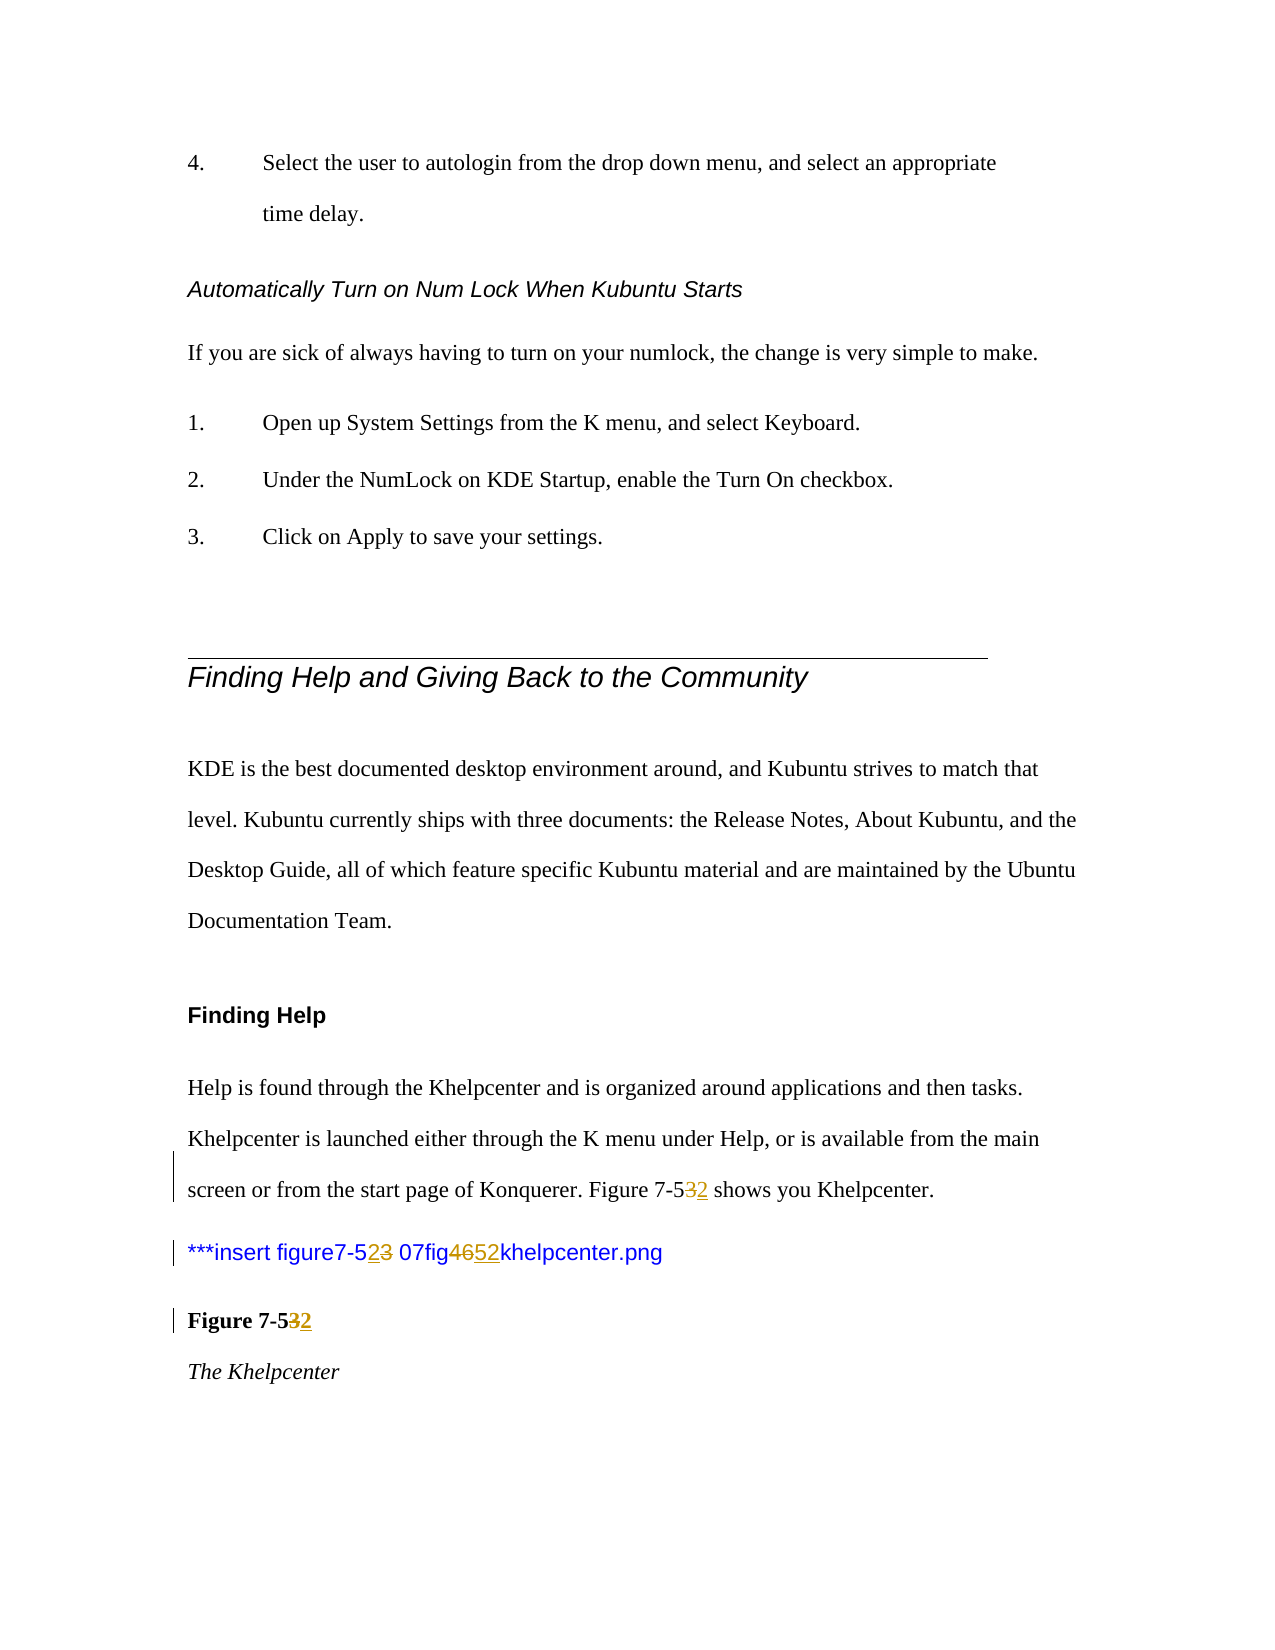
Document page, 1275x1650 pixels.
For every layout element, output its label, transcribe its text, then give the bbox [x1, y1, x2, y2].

text ***insert figure7-52 07fig52khelpcenter.png [187, 1240, 1087, 1266]
text 1. Open up System Settings from the K menu, and select Keyboard. [187, 410, 1012, 435]
text Figure 7-52 [187, 1308, 1087, 1333]
text Automatically Turn on Num Lock When Kubuntu Starts [187, 277, 1087, 302]
text Finding Help and Giving Back to the Community [187, 659, 988, 694]
text 3. Click on Apply to save your settings. [187, 524, 1012, 549]
text If you are sick of always having to turn on your numlock, the change is very simple to make. [187, 340, 1087, 366]
text KDE is the best documented desktop environment around, and Kubuntu strives to match that level. Kubuntu currently ships with three documents: the Release Notes, About Kubuntu, and the Desktop Guide, all of which feature specific Kubuntu material and are maintained by the Ubuntu Documentation Team. [187, 756, 1087, 934]
text Finding Help [187, 1003, 1087, 1028]
text Help is found through the Khelpcenter and is organized around applications and then tasks. Khelpcenter is launched either through the K menu under Help, or is available from the main screen or from the start page of Konquerer. Figure 7-52 shows you Khelpcenter. [187, 1075, 1087, 1202]
text 4. Select the user to autologin from the drop down menu, and select an appropriate time delay. [187, 150, 1012, 226]
text 2. Under the NumLock on KDE Startup, enable the Turn On checkbox. [187, 467, 1012, 492]
text The Khelpcenter [187, 1359, 1087, 1384]
